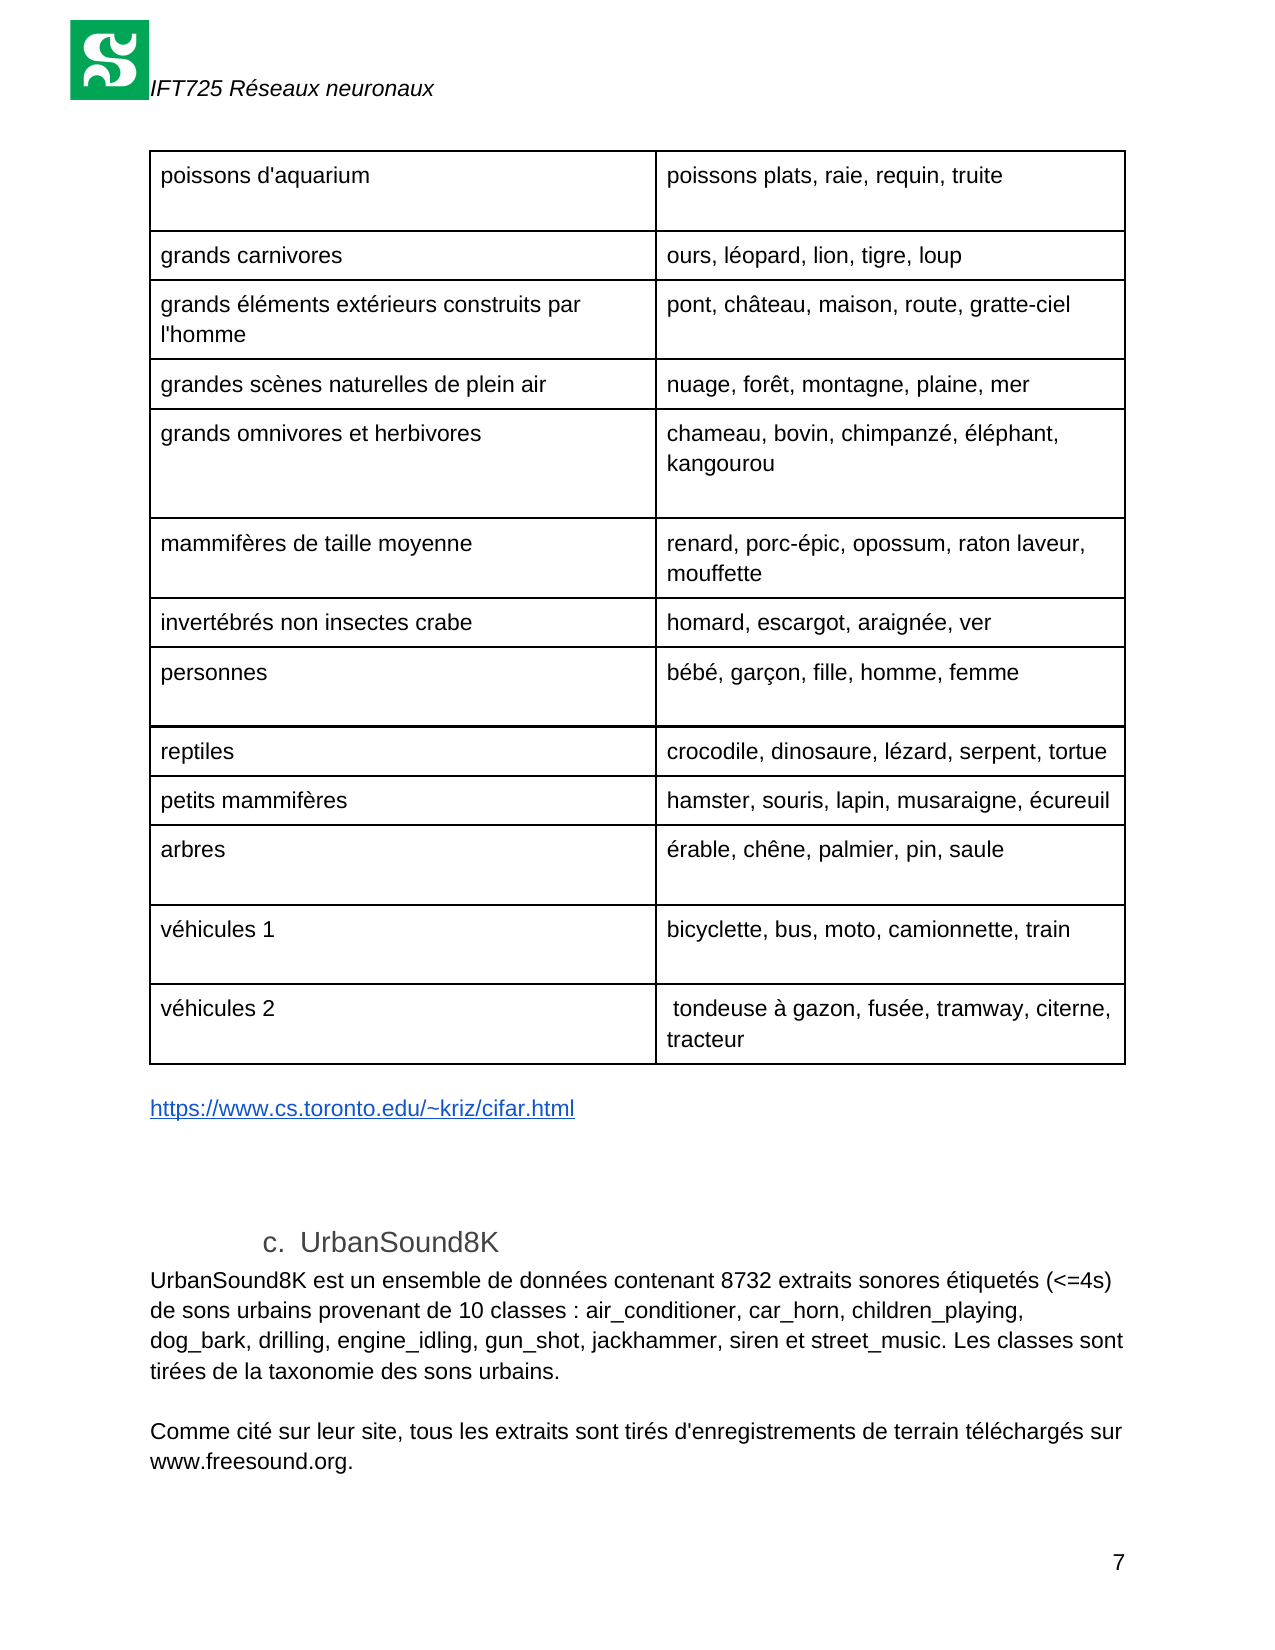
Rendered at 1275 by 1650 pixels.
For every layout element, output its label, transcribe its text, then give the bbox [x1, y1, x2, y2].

table_cell poissons d'aquarium [151, 152, 655, 229]
table_cell véhicules 2 [151, 985, 655, 1062]
picture [70, 20, 150, 100]
table_cell bicyclette, bus, moto, camionnette, train [657, 906, 1124, 983]
text UrbanSound8K est un ensemble de données contenant 8732 extraits sonores étiquetés (<=4s) de sons urbains provenant de 10 classes : air_conditioner, car_horn, children_playing, dog_bark, drilling, engine_idling, gun_shot, jackhammer, siren et street_music. Les classes sont tirées de la taxonomie des sons urbains. [150, 1267, 1125, 1384]
table_cell crocodile, dinosaure, lézard, serpent, tortue [657, 728, 1124, 775]
table_cell personnes [151, 648, 655, 725]
table_cell nuage, forêt, montagne, plaine, mer [657, 360, 1124, 407]
table_cell ours, léopard, lion, tigre, loup [657, 232, 1124, 279]
table_cell hamster, souris, lapin, musaraigne, écureuil [657, 777, 1124, 824]
table_cell tondeuse à gazon, fusée, tramway, citerne, tracteur [657, 985, 1124, 1062]
text Comme cité sur leur site, tous les extraits sont tirés d'enregistrements de terrain téléchargés sur www.freesound.org. [150, 1418, 1125, 1474]
table_cell chameau, bovin, chimpanzé, éléphant, kangourou [657, 410, 1124, 517]
table_cell érable, chêne, palmier, pin, saule [657, 826, 1124, 903]
table_cell mammifères de taille moyenne [151, 519, 655, 597]
table_cell véhicules 1 [151, 906, 655, 983]
text https://www.cs.toronto.edu/~kriz/cifar.html [150, 1065, 1125, 1121]
table_cell renard, porc-épic, opossum, raton laveur, mouffette [657, 519, 1124, 597]
subtitle UrbanSound8K [262, 1225, 1125, 1259]
table_cell invertébrés non insectes crabe [151, 599, 655, 646]
table_cell petits mammifères [151, 777, 655, 824]
table_cell poissons plats, raie, requin, truite [657, 152, 1124, 229]
table_cell reptiles [151, 728, 655, 775]
table_cell bébé, garçon, fille, homme, femme [657, 648, 1124, 725]
table_cell grands carnivores [151, 232, 655, 279]
table_cell grandes scènes naturelles de plein air [151, 360, 655, 407]
table_cell pont, château, maison, route, gratte-ciel [657, 281, 1124, 358]
table_cell grands omnivores et herbivores [151, 410, 655, 517]
table_cell homard, escargot, araignée, ver [657, 599, 1124, 646]
table_cell grands éléments extérieurs construits par l'homme [151, 281, 655, 358]
table_cell arbres [151, 826, 655, 903]
